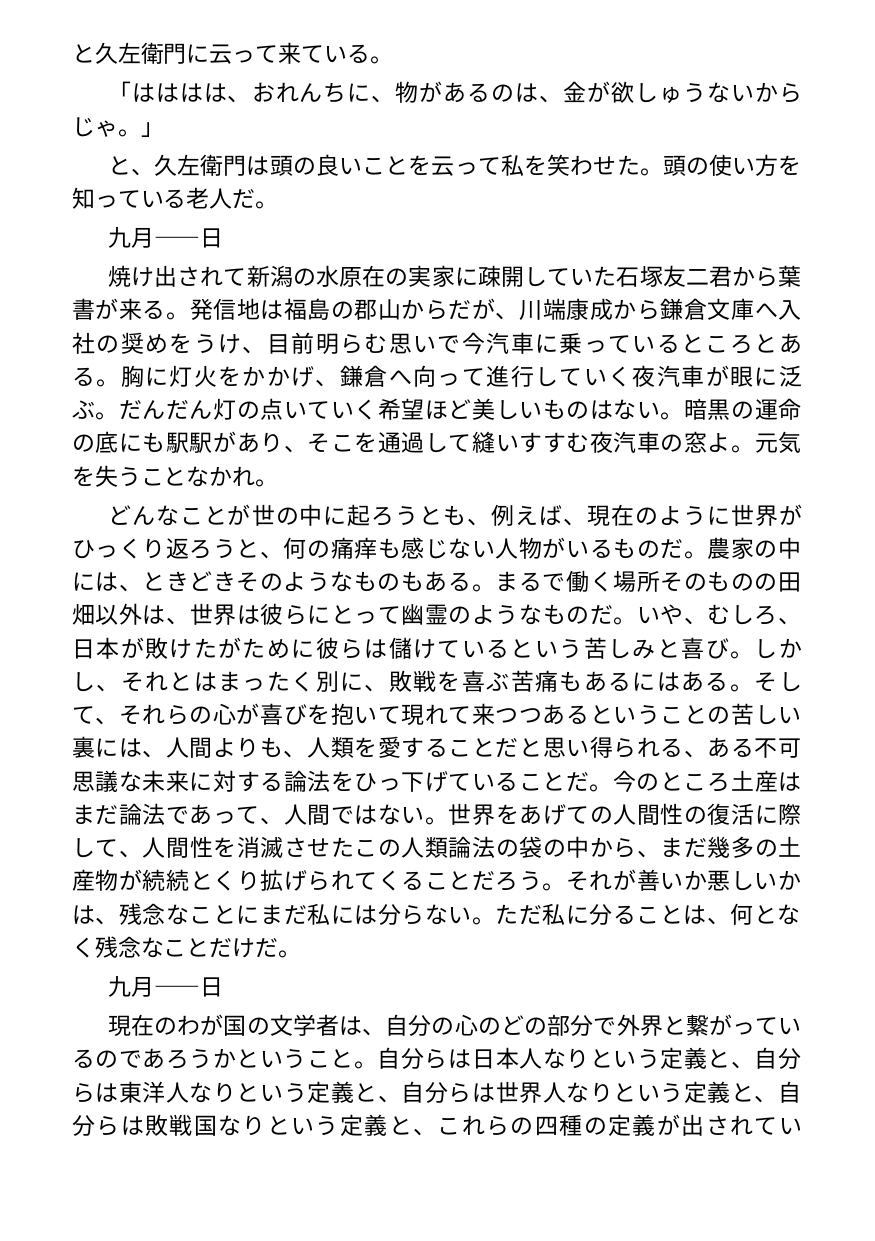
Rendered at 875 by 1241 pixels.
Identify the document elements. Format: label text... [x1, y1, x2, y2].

text 現在のわが国の文学者は、自分の心のどの部分で外界と繋がっているのであろうかということ。自分らは日本人なりという定義と、自分らは東洋人なりという定義と、自分らは世界人なりという定義と、自分らは敗戦国なりという定義と、これらの四種の定義が出されてい [72, 1008, 802, 1141]
text 九月――日 [72, 969, 802, 1002]
text 九月――日 [72, 220, 802, 253]
text と、久左衛門は頭の良いことを云って私を笑わせた。頭の使い方を知っている老人だ。 [72, 148, 802, 214]
text どんなことが世の中に起ろうとも、例えば、現在のように世界がひっくり返ろうと、何の痛痒も感じない人物がいるものだ。農家の中には、ときどきそのようなものもある。まるで働く場所そのものの田畑以外は、世界は彼らにとって幽霊のようなものだ。いや、むしろ、日本が敗けたがために彼らは儲けているという苦しみと喜び。しかし、それとはまったく別に、敗戦を喜ぶ苦痛もあるにはある。そして、それらの心が喜びを抱いて現れて来つつあるということの苦しい裏には、人間よりも、人類を愛することだと思い得られる、ある不可思議な未来に対する論法をひっ下げていることだ。今のところ土産はまだ論法であって、人間ではない。世界をあげての人間性の復活に際して、人間性を消滅させたこの人類論法の袋の中から、まだ幾多の土産物が続続とくり拡げられてくることだろう。それが善いか悪しいかは、残念なことにまだ私には分らない。ただ私に分ることは、何となく残念なことだけだ。 [72, 498, 802, 963]
text 焼け出されて新潟の水原在の実家に疎開していた石塚友二君から葉書が来る。発信地は福島の郡山からだが、川端康成から鎌倉文庫へ入社の奨めをうけ、目前明らむ思いで今汽車に乗っているところとある。胸に灯火をかかげ、鎌倉へ向って進行していく夜汽車が眼に泛ぶ。だんだん灯の点いていく希望ほど美しいものはない。暗黒の運命の底にも駅駅があり、そこを通過して縫いすすむ夜汽車の窓よ。元気を失うことなかれ。 [72, 259, 802, 492]
text 「はははは、おれんちに、物があるのは、金が欲しゅうないからじゃ。」 [72, 75, 802, 142]
text と久左衛門に云って来ている。 [72, 36, 802, 69]
